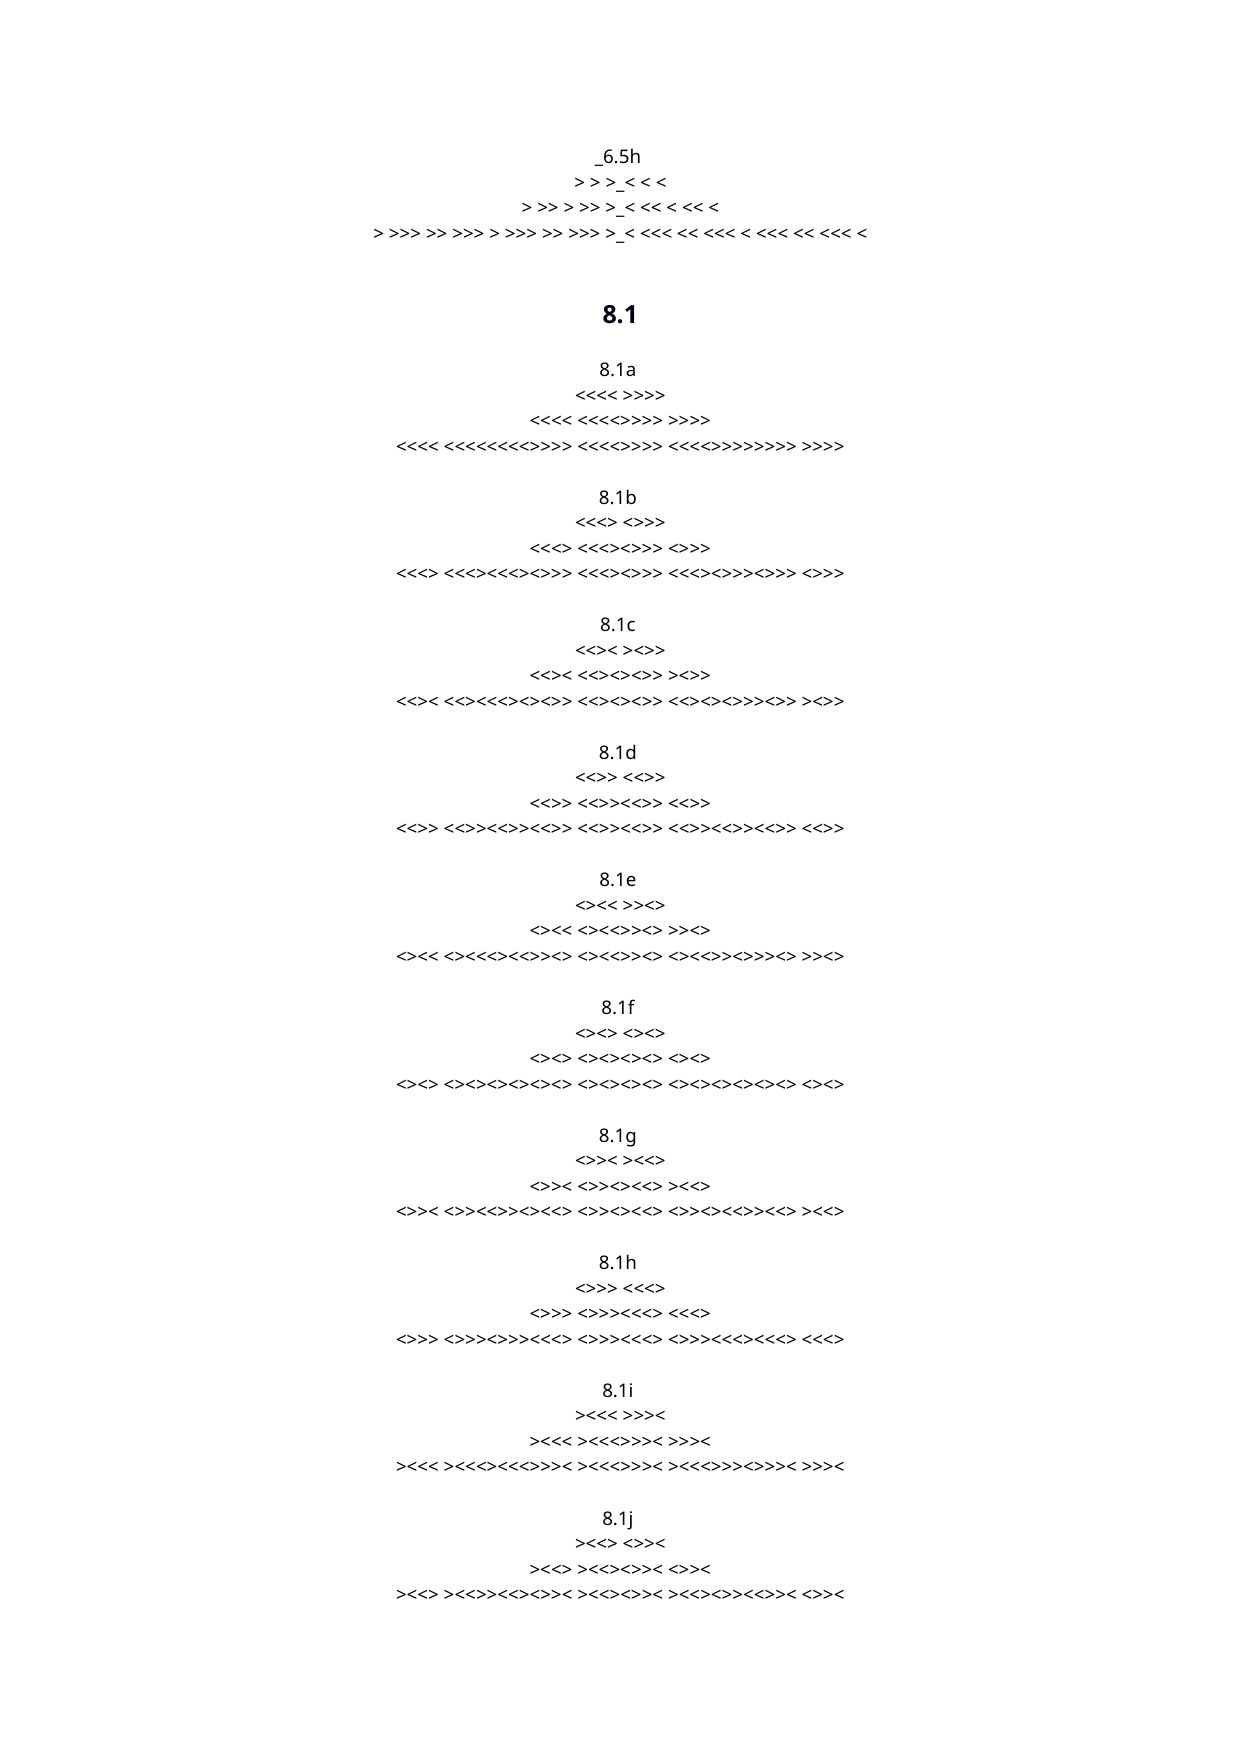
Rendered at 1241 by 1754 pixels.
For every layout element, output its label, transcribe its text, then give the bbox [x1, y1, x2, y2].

text ><<< ><<<><<<>>>< ><<<>>>< ><<<>>><>>>< >>>< [118, 1454, 1122, 1479]
text ><<< ><<<>>>< >>>< [118, 1428, 1122, 1454]
text 8.1h [118, 1249, 1122, 1275]
text <<>> <<>> [118, 765, 1122, 790]
text <<<< <<<<>>>> >>>> [118, 407, 1122, 433]
text 8.1d [118, 739, 1122, 765]
text 8.1i [118, 1377, 1122, 1403]
text <<>< <<><<<><><>> <<><><>> <<><><>>><>> ><>> [118, 688, 1122, 714]
text ><<< >>>< [118, 1403, 1122, 1428]
text <<<> <<<><<<><>>> <<<><>>> <<<><>>><>>> <>>> [118, 561, 1122, 586]
text <<>> <<>><<>><<>> <<>><<>> <<>><<>><<>> <<>> [118, 816, 1122, 841]
text <<<> <>>> [118, 509, 1122, 535]
text <<<< >>>> [118, 382, 1122, 407]
text 8.1g [118, 1122, 1122, 1147]
text <<<> <<<><>>> <>>> [118, 535, 1122, 561]
text <><< <><<>><> >><> [118, 918, 1122, 943]
text 8.1j [118, 1505, 1122, 1530]
text <<>> <<>><<>> <<>> [118, 790, 1122, 816]
text 8.1f [118, 994, 1122, 1020]
text <><< >><> [118, 892, 1122, 918]
text <<>< ><>> [118, 637, 1122, 663]
text 8.1b [118, 484, 1122, 509]
text <<>< <<><><>> ><>> [118, 663, 1122, 688]
text 8.1a [118, 356, 1122, 382]
text <><> <><><><><><> <><><><> <><><><><><> <><> [118, 1071, 1122, 1096]
text <>>> <<<> [118, 1275, 1122, 1301]
text _6.5h [118, 144, 1122, 169]
text > > >_< < < [118, 169, 1122, 195]
text > >>> >> >>> > >>> >> >>> >_< <<< << <<< < <<< << <<< < [118, 220, 1122, 246]
text 8.1 [118, 297, 1122, 331]
text > >> > >> >_< << < << < [118, 195, 1122, 220]
text <>>< ><<> [118, 1147, 1122, 1173]
text ><<> ><<>><<><>>< ><<><>>< ><<><>><<>>< <>>< [118, 1581, 1122, 1607]
text <>>< <>><><<> ><<> [118, 1173, 1122, 1198]
text 8.1c [118, 612, 1122, 637]
text <><< <><<<><<>><> <><<>><> <><<>><>>><> >><> [118, 943, 1122, 969]
text <><> <><> [118, 1020, 1122, 1045]
text <><> <><><><> <><> [118, 1045, 1122, 1071]
text <>>> <>>><<<> <<<> [118, 1301, 1122, 1326]
text <>>> <>>><>>><<<> <>>><<<> <>>><<<><<<> <<<> [118, 1326, 1122, 1352]
text <<<< <<<<<<<<>>>> <<<<>>>> <<<<>>>>>>>> >>>> [118, 433, 1122, 458]
text ><<> ><<><>>< <>>< [118, 1556, 1122, 1581]
text <>>< <>><<>><><<> <>><><<> <>><><<>><<> ><<> [118, 1198, 1122, 1224]
text ><<> <>>< [118, 1530, 1122, 1556]
text 8.1e [118, 867, 1122, 892]
